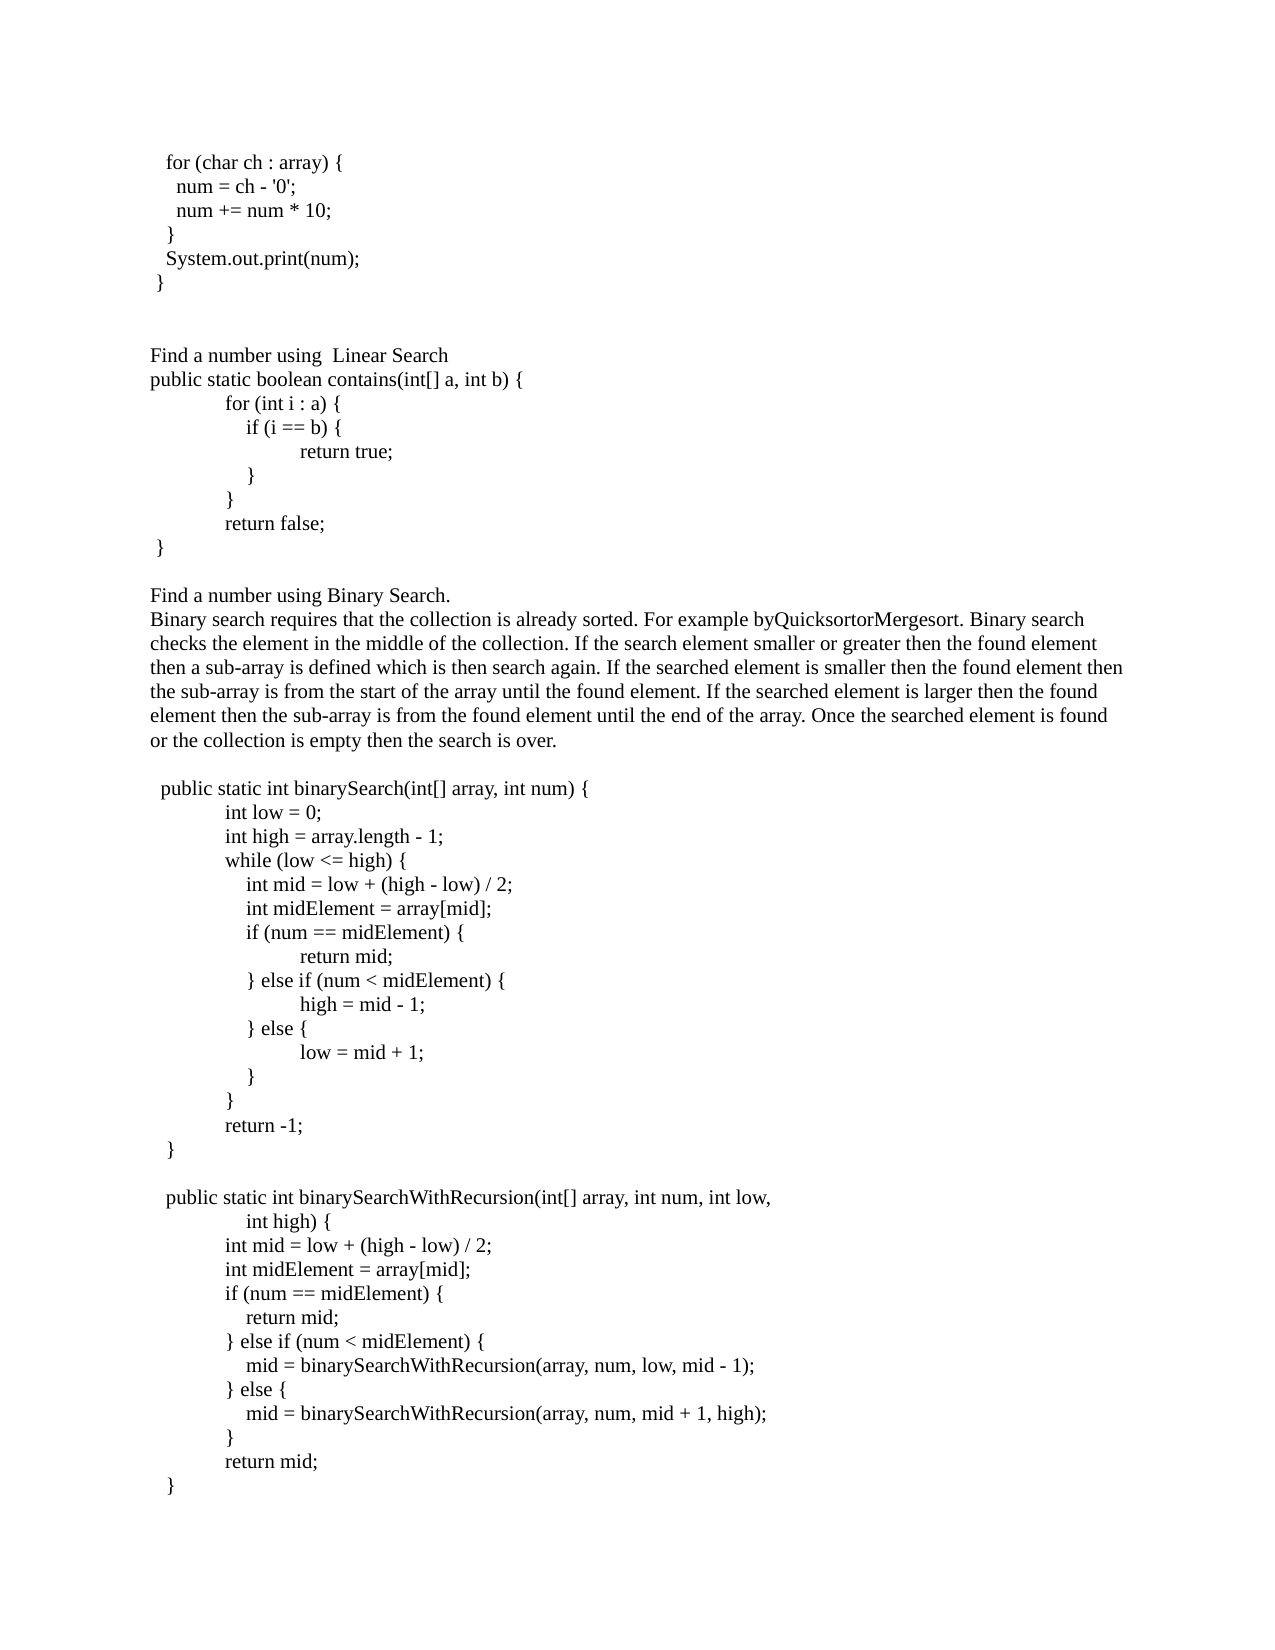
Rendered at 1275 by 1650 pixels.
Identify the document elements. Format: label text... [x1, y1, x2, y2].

text } [150, 463, 1125, 487]
text } [150, 1064, 1125, 1088]
text int high) { [150, 1209, 1125, 1233]
text while (low <= high) { [150, 848, 1125, 872]
text if (num == midElement) { [150, 920, 1125, 944]
text } [150, 1425, 1125, 1449]
text high = mid - 1; [150, 992, 1125, 1016]
text return -1; [150, 1112, 1125, 1137]
text } else if (num < midElement) { [150, 1329, 1125, 1353]
text return mid; [150, 944, 1125, 968]
text } [150, 222, 1125, 246]
text return true; [150, 439, 1125, 463]
text return false; [150, 511, 1125, 535]
text return mid; [150, 1449, 1125, 1473]
text System.out.print(num); [150, 246, 1125, 270]
text Find a number using Binary Search. [150, 583, 1125, 607]
text public static boolean contains(int[] a, int b) { [150, 367, 1125, 391]
text } [150, 487, 1125, 511]
text int mid = low + (high - low) / 2; [150, 872, 1125, 896]
text public static int binarySearch(int[] array, int num) { [150, 776, 1125, 800]
text if (num == midElement) { [150, 1281, 1125, 1305]
text } [150, 270, 1125, 294]
text int high = array.length - 1; [150, 824, 1125, 848]
text } [150, 535, 1125, 559]
text return mid; [150, 1305, 1125, 1329]
text } else { [150, 1016, 1125, 1040]
text } else { [150, 1377, 1125, 1401]
text mid = binarySearchWithRecursion(array, num, mid + 1, high); [150, 1401, 1125, 1425]
text Binary search requires that the collection is already sorted. For example byQuicksortorMergesort. Binary search checks the element in the middle of the collection. If the search element smaller or greater then the found element then a sub-array is defined which is then search again. If the searched element is smaller then the found element then the sub-array is from the start of the array until the found element. If the searched element is larger then the found element then the sub-array is from the found element until the end of the array. Once the searched element is found or the collection is empty then the search is over. [150, 607, 1125, 752]
text if (i == b) { [150, 415, 1125, 439]
text } [150, 1473, 1125, 1497]
text int low = 0; [150, 800, 1125, 824]
text low = mid + 1; [150, 1040, 1125, 1064]
text Find a number using Linear Search [150, 342, 1125, 367]
text } [150, 1088, 1125, 1112]
text for (char ch : array) { [150, 150, 1125, 174]
text num = ch - '0'; [150, 174, 1125, 198]
text int midElement = array[mid]; [150, 1257, 1125, 1281]
text public static int binarySearchWithRecursion(int[] array, int num, int low, [150, 1185, 1125, 1209]
text mid = binarySearchWithRecursion(array, num, low, mid - 1); [150, 1353, 1125, 1377]
text num += num * 10; [150, 198, 1125, 222]
text } else if (num < midElement) { [150, 968, 1125, 992]
text for (int i : a) { [150, 391, 1125, 415]
text } [150, 1137, 1125, 1161]
text int midElement = array[mid]; [150, 896, 1125, 920]
text int mid = low + (high - low) / 2; [150, 1233, 1125, 1257]
